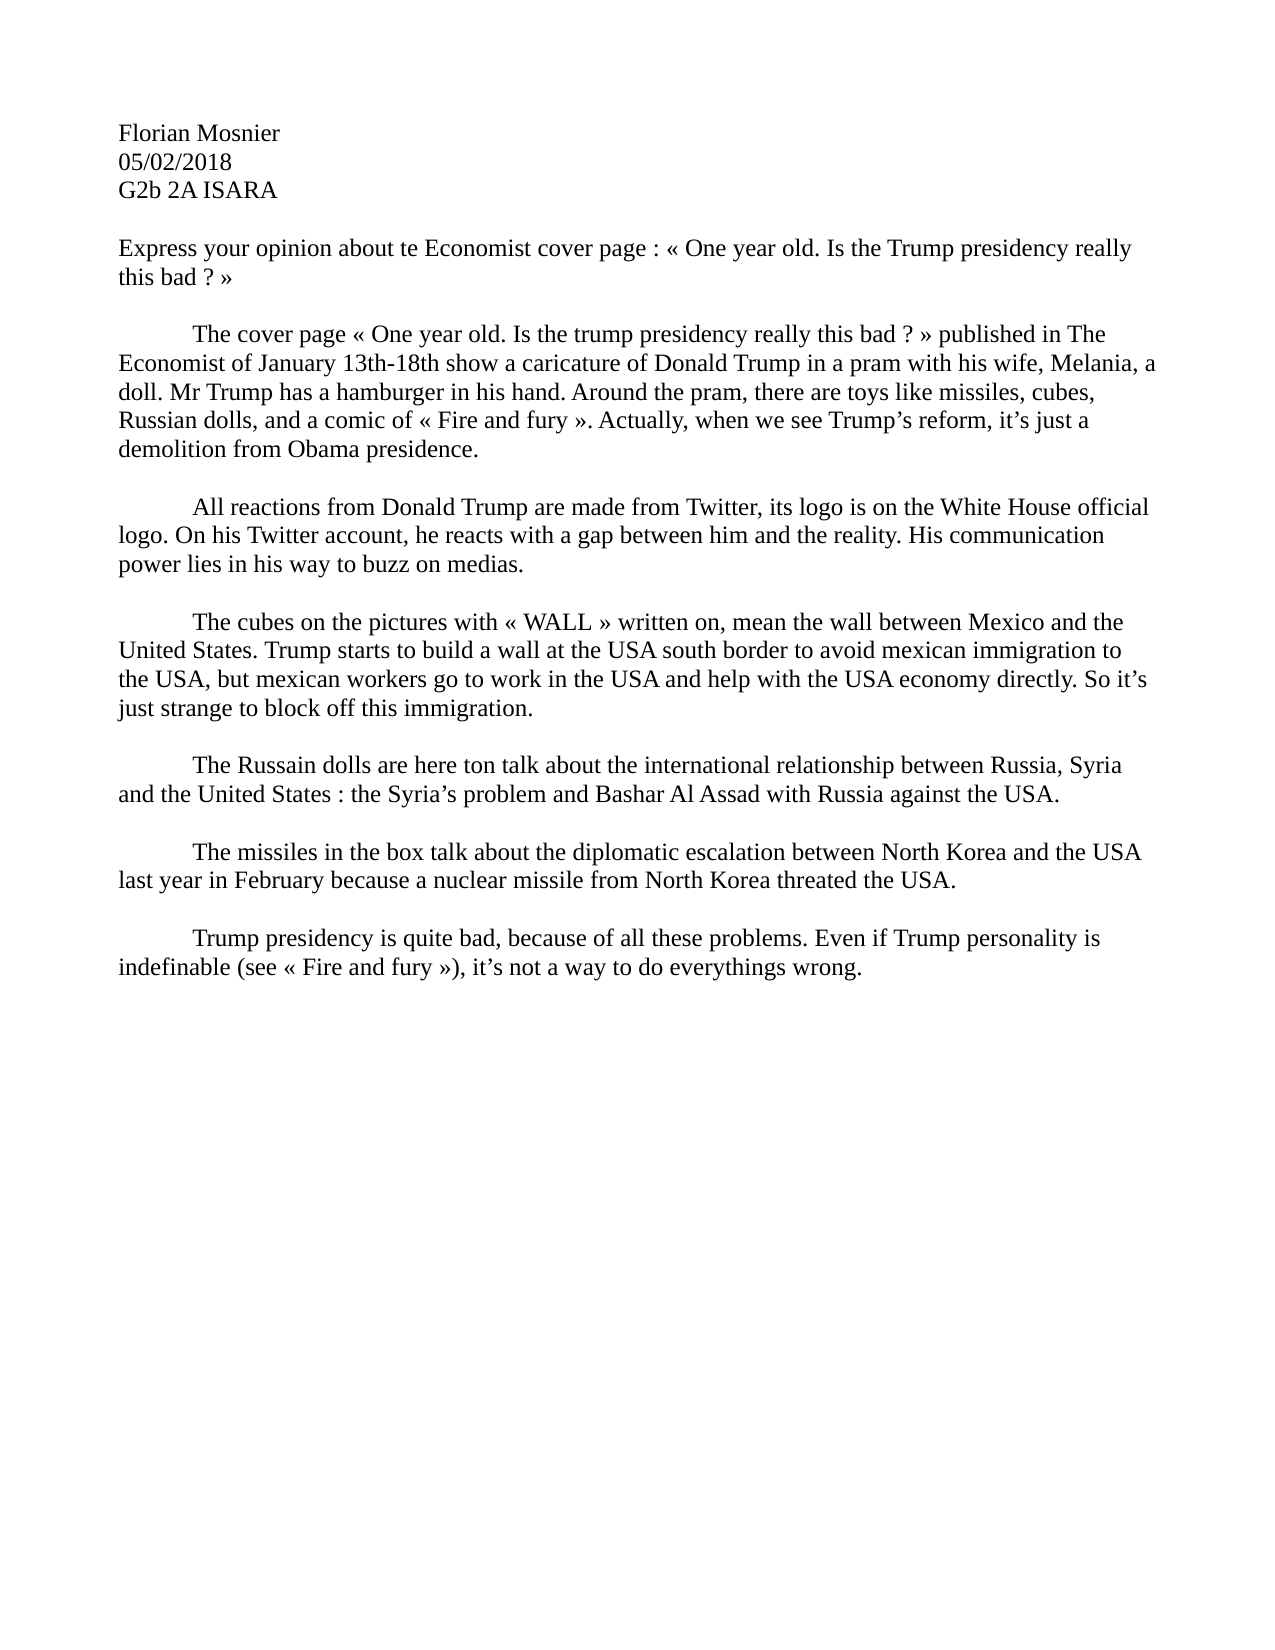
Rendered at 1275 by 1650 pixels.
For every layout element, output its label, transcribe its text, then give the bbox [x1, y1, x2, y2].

text All reactions from Donald Trump are made from Twitter, its logo is on the White House official logo. On his Twitter account, he reacts with a gap between him and the reality. His communication power lies in his way to buzz on medias. [118, 492, 1157, 578]
text G2b 2A ISARA [118, 176, 1157, 204]
text The cover page « One year old. Is the trump presidency really this bad ? » published in The Economist of January 13th-18th show a caricature of Donald Trump in a pram with his wife, Melania, a doll. Mr Trump has a hamburger in his hand. Around the pram, there are toys like missiles, cubes, Russian dolls, and a comic of « Fire and fury ». Actually, when we see Trump’s reform, it’s just a demolition from Obama presidence. [118, 319, 1157, 463]
text Express your opinion about te Economist cover page : « One year old. Is the Trump presidency really this bad ? » [118, 233, 1157, 291]
text The cubes on the pictures with « WALL » written on, mean the wall between Mexico and the United States. Trump starts to build a wall at the USA south border to avoid mexican immigration to the USA, but mexican workers go to work in the USA and help with the USA economy directly. So it’s just strange to block off this immigration. [118, 607, 1157, 722]
text Trump presidency is quite bad, because of all these problems. Even if Trump personality is indefinable (see « Fire and fury »), it’s not a way to do everythings wrong. [118, 923, 1157, 981]
text The missiles in the box talk about the diplomatic escalation between North Korea and the USA last year in February because a nuclear missile from North Korea threated the USA. [118, 837, 1157, 894]
text Florian Mosnier [118, 118, 1157, 147]
text The Russain dolls are here ton talk about the international relationship between Russia, Syria and the United States : the Syria’s problem and Bashar Al Assad with Russia against the USA. [118, 751, 1157, 808]
text 05/02/2018 [118, 147, 1157, 176]
